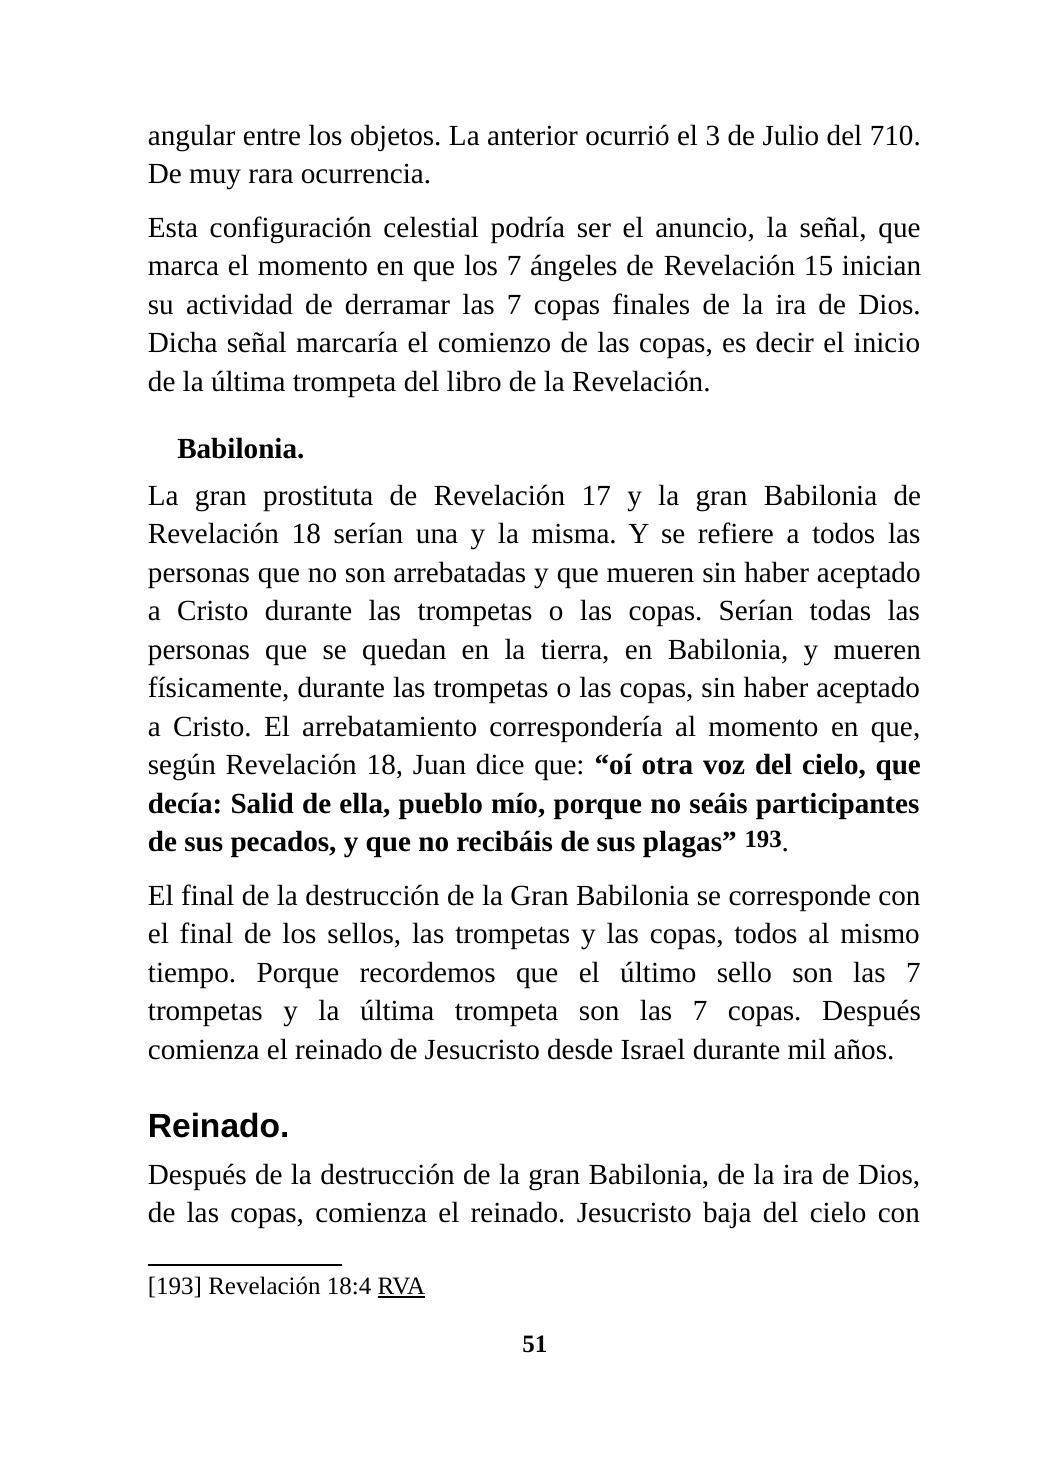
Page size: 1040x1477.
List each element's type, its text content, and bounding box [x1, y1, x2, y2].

text El final de la destrucción de la Gran Babilonia se corresponde con el final de los sellos, las trompetas y las copas, todos al mismo tiempo. Porque recordemos que el último sello son las 7 trompetas y la última trompeta son las 7 copas. Después comienza el reinado de Jesucristo desde Israel durante mil años. [148, 878, 921, 1065]
subtitle Babilonia. [177, 432, 921, 465]
text Esta configuración celestial podría ser el anuncio, la señal, que marca el momento en que los 7 ángeles de Revelación 15 inician su actividad de derramar las 7 copas finales de la ira de Dios. Dicha señal marcaría el comienzo de las copas, es decir el inicio de la última trompeta del libro de la Revelación. [148, 210, 921, 397]
text Revelación 18:4 RVA [148, 1271, 921, 1300]
subtitle Reinado. [148, 1106, 921, 1144]
text Después de la destrucción de la gran Babilonia, de la ira de Dios, de las copas, comienza el reinado. Jesucristo baja del cielo con [148, 1157, 921, 1229]
text angular entre los objetos. La anterior ocurrió el 3 de Julio del 710. De muy rara ocurrencia. [148, 118, 921, 190]
text La gran prostituta de Revelación 17 y la gran Babilonia de Revelación 18 serían una y la misma. Y se refiere a todos las personas que no son arrebatadas y que mueren sin haber aceptado a Cristo durante las trompetas o las copas. Serían todas las personas que se quedan en la tierra, en Babilonia, y mueren físicamente, durante las trompetas o las copas, sin haber aceptado a Cristo. El arrebatamiento correspondería al momento en que, según Revelación 18, Juan dice que: “oí otra voz del cielo, que decía: Salid de ella, pueblo mío, porque no seáis participantes de sus pecados, y que no recibáis de sus plagas” . [148, 478, 921, 858]
